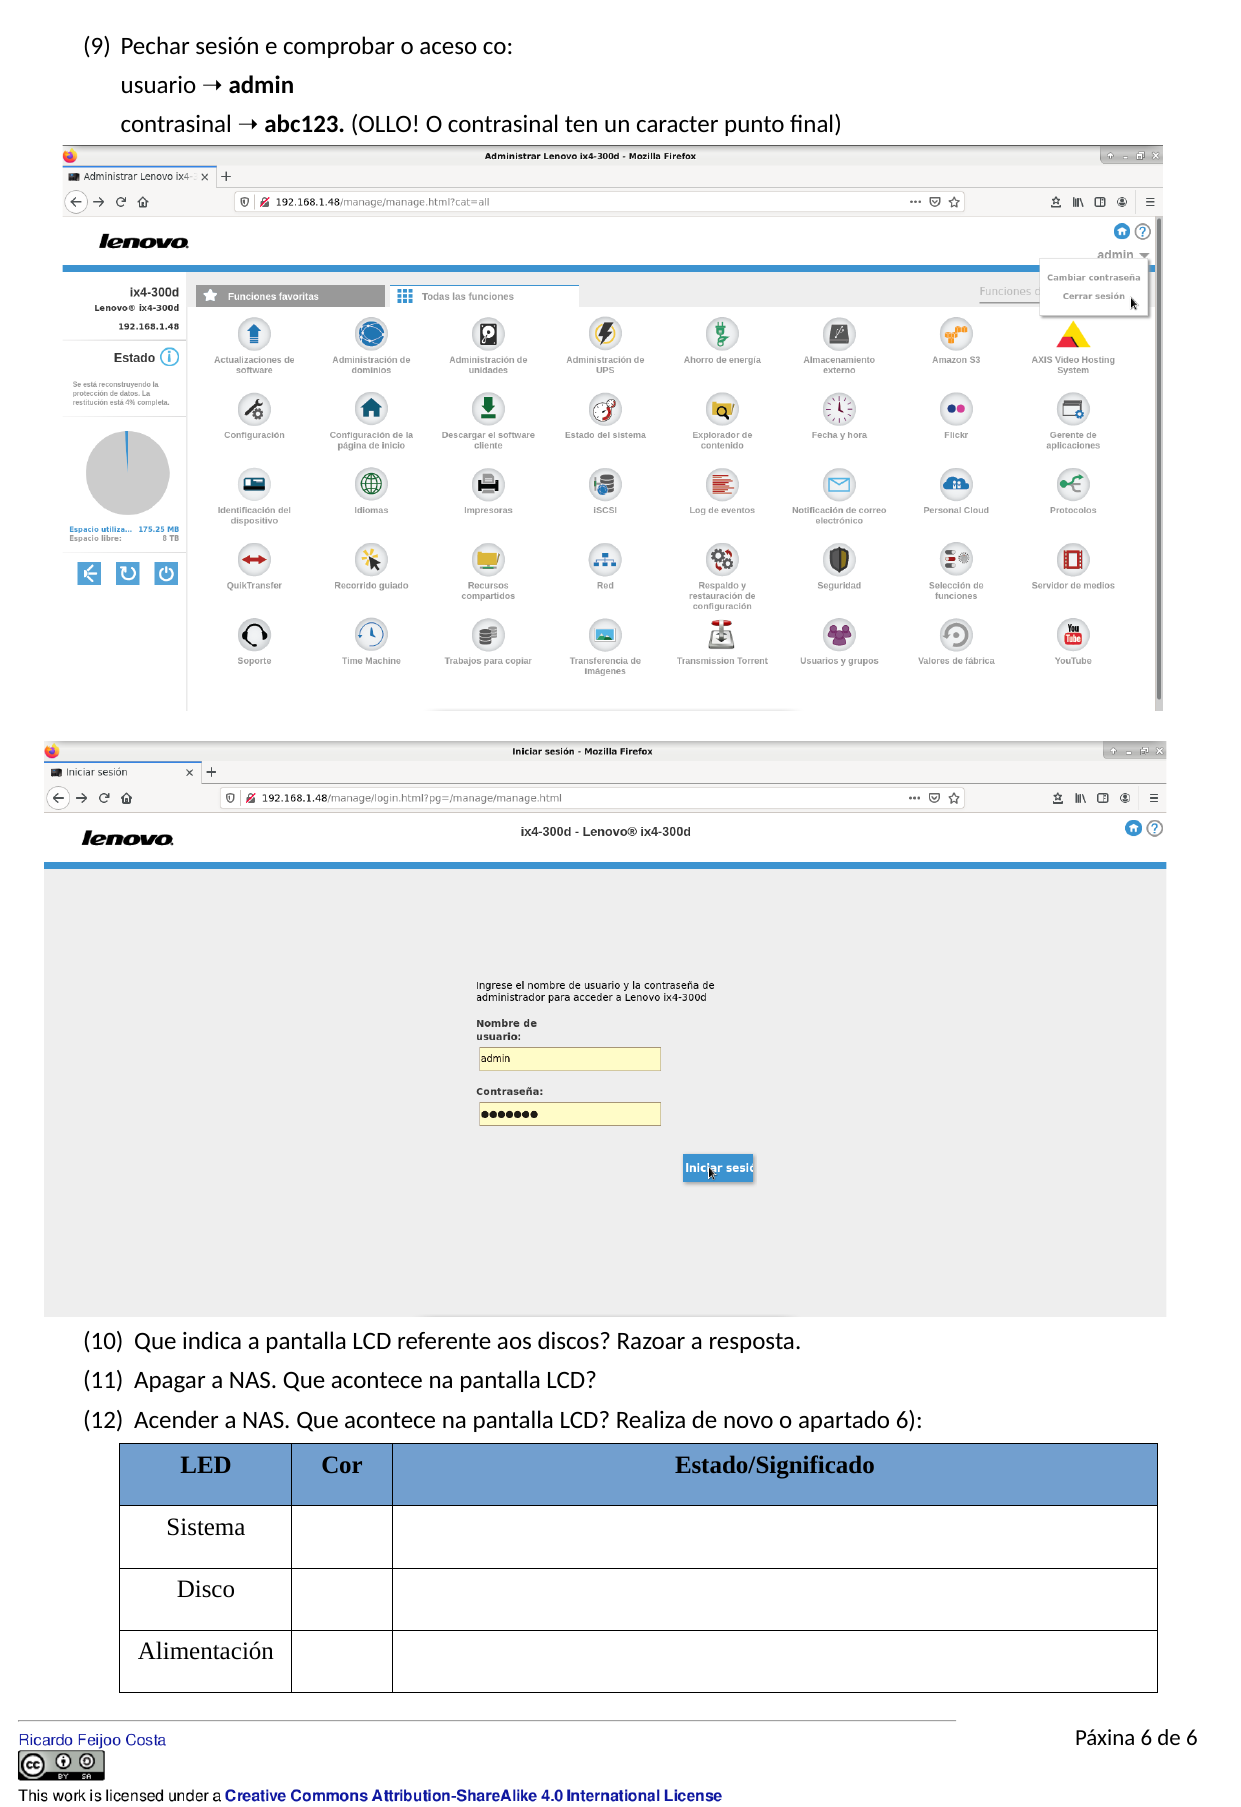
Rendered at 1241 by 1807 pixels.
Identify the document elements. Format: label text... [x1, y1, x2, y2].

table_header Estado/Significado [393, 1444, 1157, 1505]
list Que indica a pantalla LCD referente aos discos? Razoar a resposta. [83, 148, 1197, 1356]
picture [8, 1715, 957, 1806]
table_header Cor [292, 1444, 392, 1505]
table_cell Disco [120, 1569, 291, 1629]
list usuario ➝ admin [83, 69, 1197, 100]
table_cell Sistema [120, 1506, 291, 1567]
list Apagar a NAS. Que acontece na pantalla LCD? [83, 1364, 1197, 1395]
table_cell [292, 1631, 392, 1692]
table_header LED [120, 1444, 291, 1505]
table_cell Alimentación [120, 1631, 291, 1692]
table_cell [393, 1506, 1157, 1567]
list contrasinal ➝ abc123. (OLLO! O contrasinal ten un caracter punto final) [83, 109, 1197, 139]
picture [44, 741, 1167, 1317]
picture [62, 145, 1163, 711]
list Pechar sesión e comprobar o aceso co: [83, 30, 1197, 60]
table_cell [292, 1569, 392, 1629]
table_cell [393, 1569, 1157, 1629]
table_cell [393, 1631, 1157, 1692]
table_cell [292, 1506, 392, 1567]
list Acender a NAS. Que acontece na pantalla LCD? Realiza de novo o apartado 6): [83, 1404, 1197, 1434]
